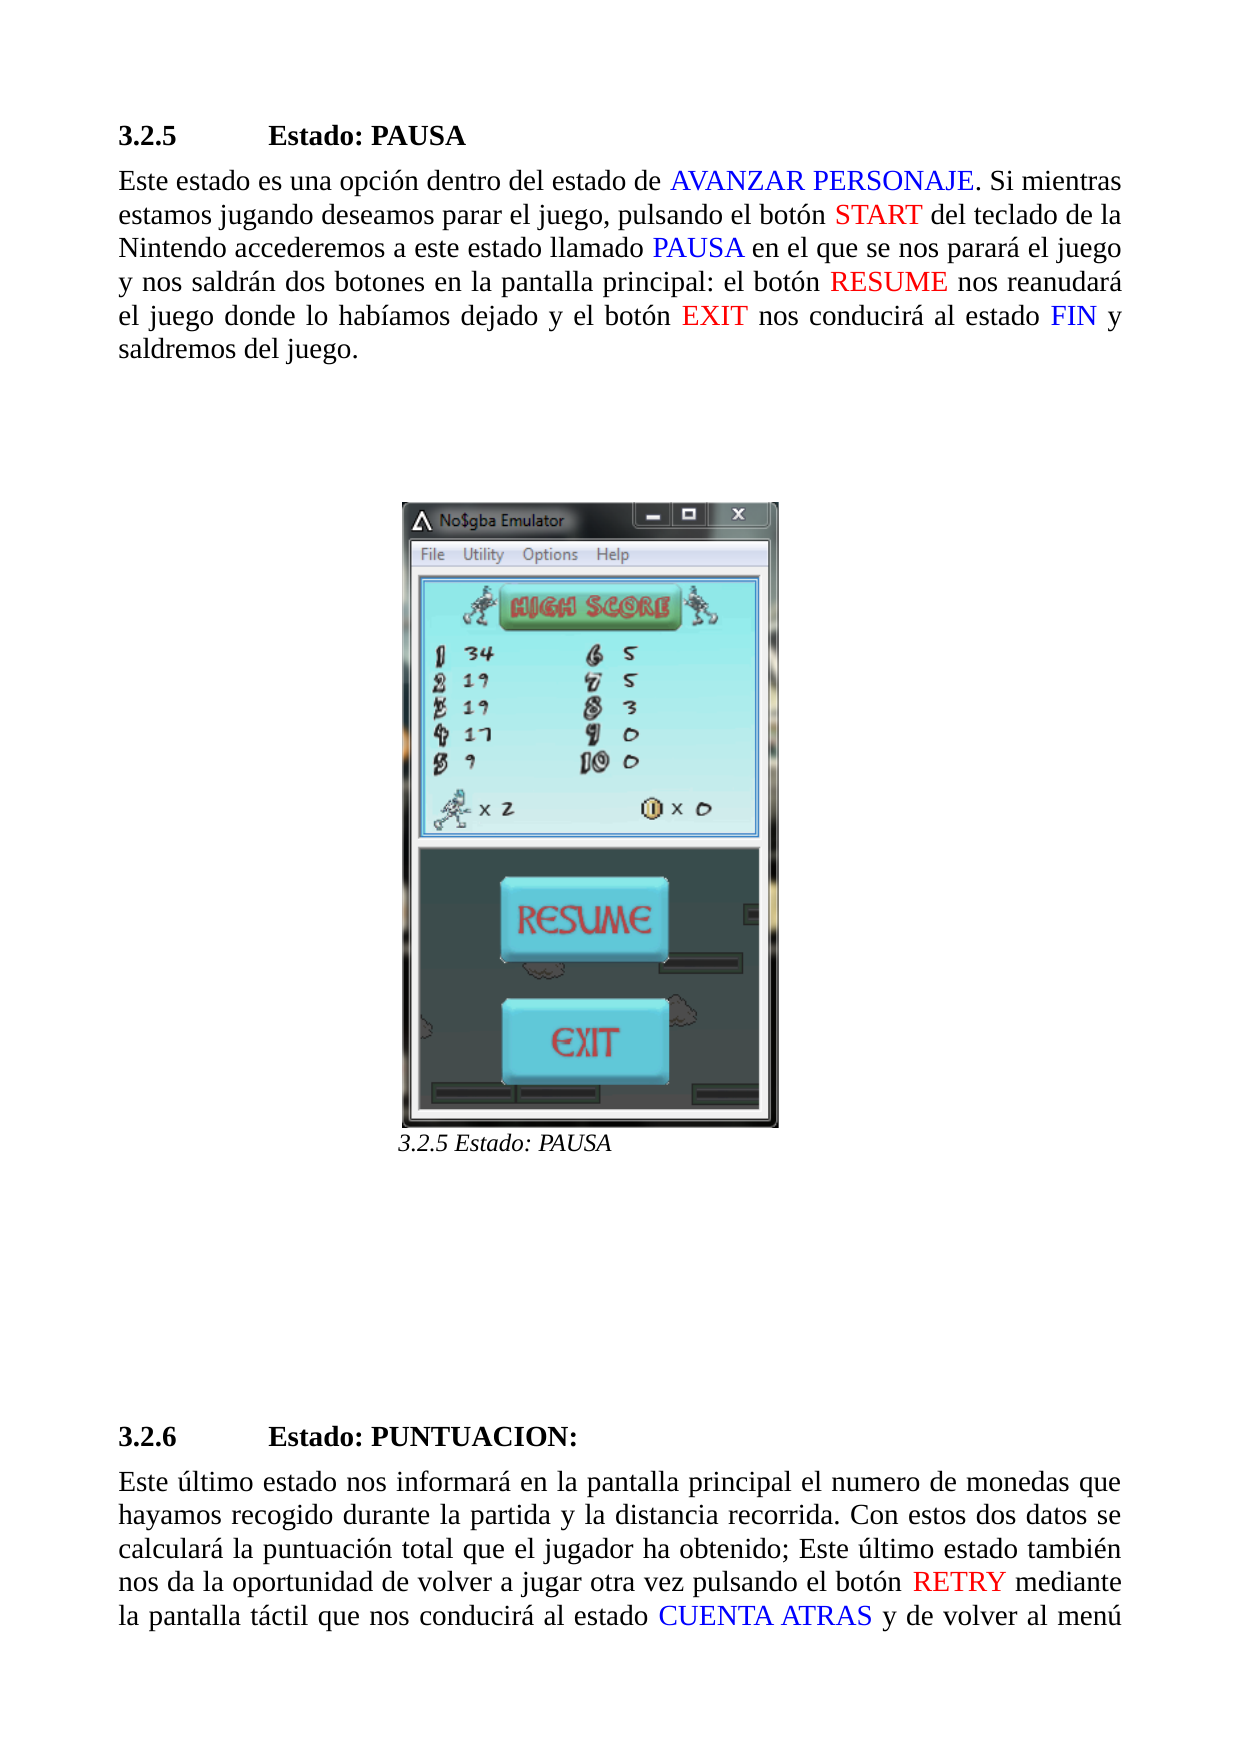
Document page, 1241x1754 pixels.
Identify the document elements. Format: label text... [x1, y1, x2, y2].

list Estado: PUNTUACION: [118, 1419, 1122, 1452]
list Este último estado nos informará en la pantalla principal el numero de monedas que hayamos recogido durante la partida y la distancia recorrida. Con estos dos datos se calculará la puntuación total que el jugador ha obtenido; Este último estado también nos da la oportunidad de volver a jugar otra vez pulsando el botón RETRY mediante la pantalla táctil que nos conducirá al estado CUENTA ATRAS y de volver al menú [118, 1464, 1122, 1632]
list Estado: PAUSA [118, 118, 1122, 152]
text 3.2.5 Estado: PAUSA [398, 690, 778, 1156]
list Este estado es una opción dentro del estado de AVANZAR PERSONAJE. Si mientras estamos jugando deseamos parar el juego, pulsando el botón START del teclado de la Nintendo accederemos a este estado llamado PAUSA en el que se nos parará el juego y nos saldrán dos botones en la pantalla principal: el botón RESUME nos reanudará el juego donde lo habíamos dejado y el botón EXIT nos conducirá al estado FIN y saldremos del juego. [118, 163, 1122, 365]
